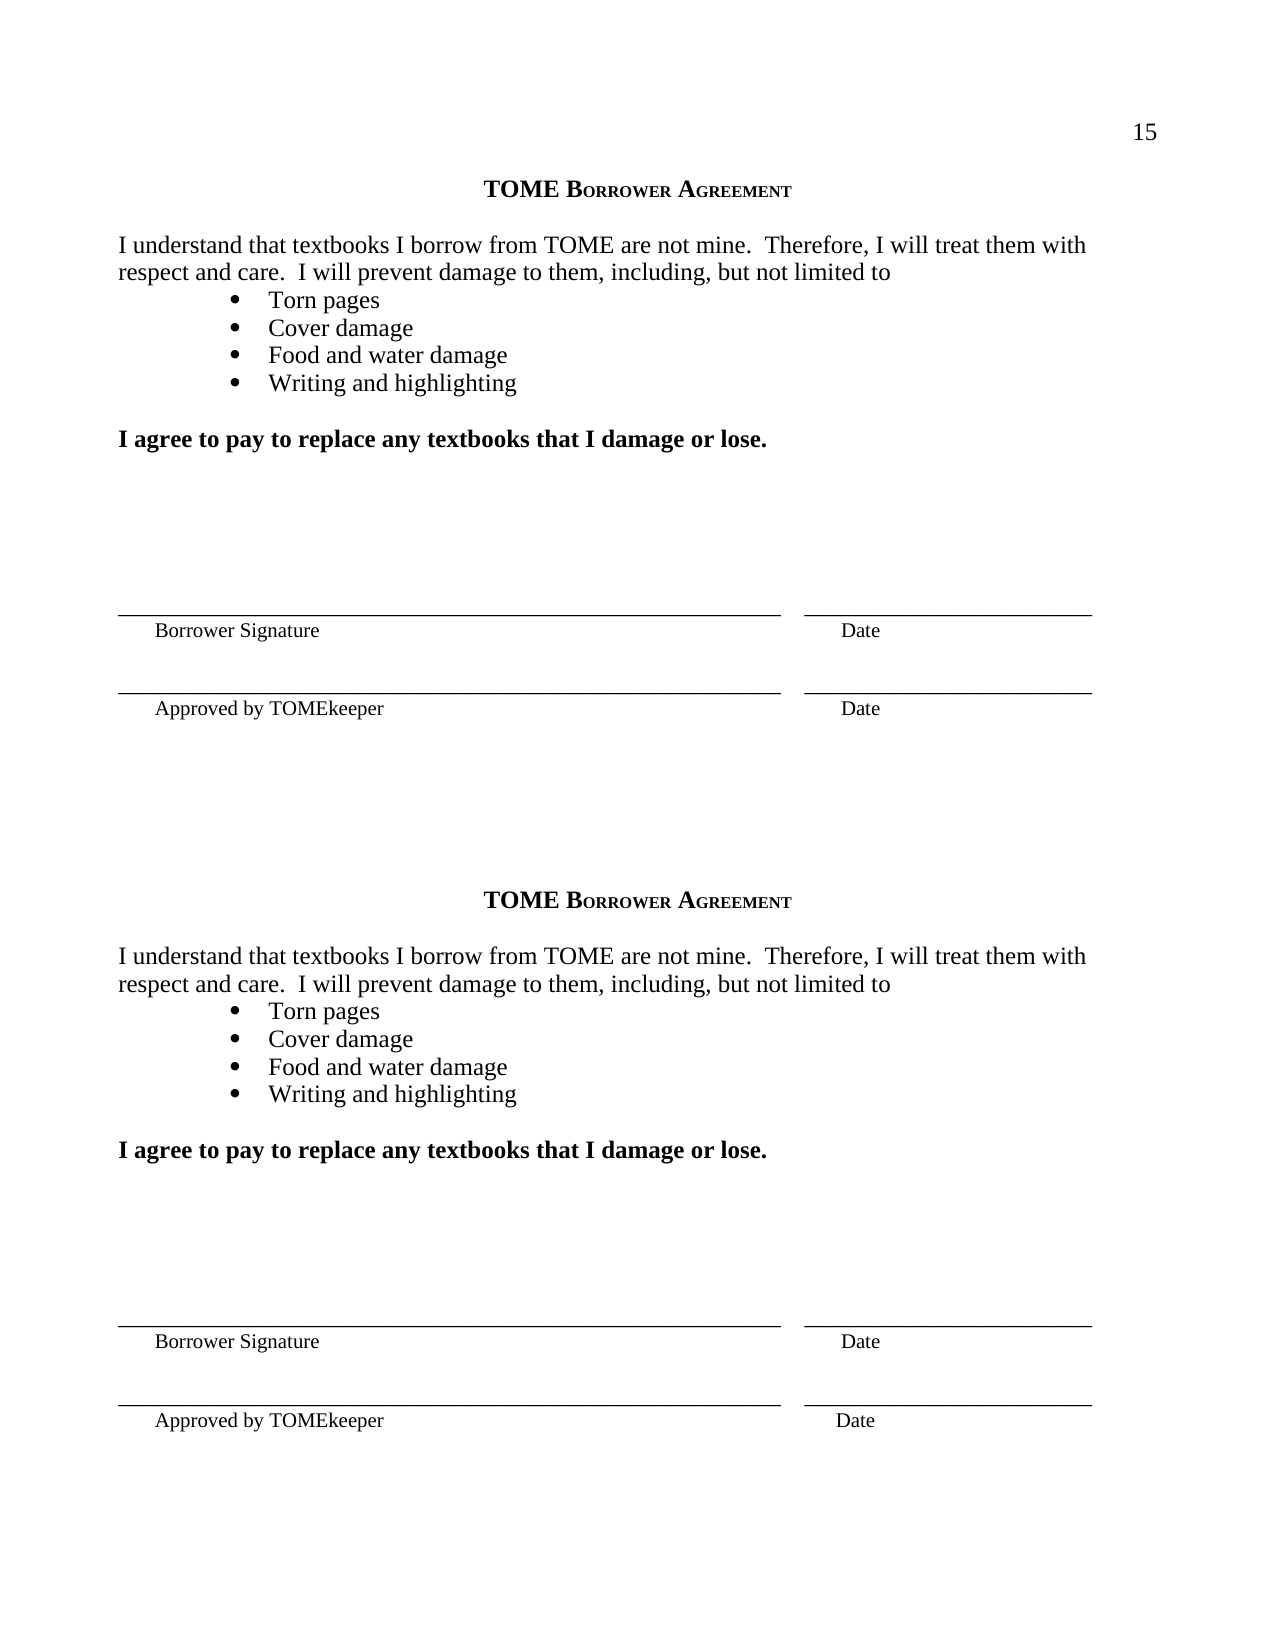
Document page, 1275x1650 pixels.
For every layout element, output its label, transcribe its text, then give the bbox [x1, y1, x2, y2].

table_header _______________________ Date [793, 591, 1104, 642]
list Food and water damage [231, 1053, 1157, 1081]
table_header _____________________________________________________ Borrower Signature [107, 591, 793, 642]
text I understand that textbooks I borrow from TOME are not mine. Therefore, I will treat them with respect and care. I will prevent damage to them, including, but not limited to [118, 942, 1157, 997]
table_header _______________________ Date [793, 1302, 1104, 1353]
list Writing and highlighting [231, 369, 1157, 397]
text TOME Borrower Agreement [118, 887, 1157, 914]
text I agree to pay to replace any textbooks that I damage or lose. [118, 425, 1157, 452]
list Torn pages [231, 286, 1157, 314]
text I agree to pay to replace any textbooks that I damage or lose. [118, 1136, 1157, 1164]
table_cell _______________________ Date [793, 1353, 1104, 1432]
list Cover damage [231, 1025, 1157, 1053]
table_cell _______________________ Date [793, 642, 1104, 720]
table_cell _____________________________________________________ Approved by TOMEkeeper [107, 1353, 793, 1432]
list Food and water damage [231, 342, 1157, 369]
list Torn pages [231, 997, 1157, 1025]
table_cell _____________________________________________________ Approved by TOMEkeeper [107, 642, 793, 720]
text I understand that textbooks I borrow from TOME are not mine. Therefore, I will treat them with respect and care. I will prevent damage to them, including, but not limited to [118, 231, 1157, 286]
list Cover damage [231, 314, 1157, 342]
list Writing and highlighting [231, 1081, 1157, 1108]
text TOME Borrower Agreement [118, 175, 1157, 203]
table_header _____________________________________________________ Borrower Signature [107, 1302, 793, 1353]
